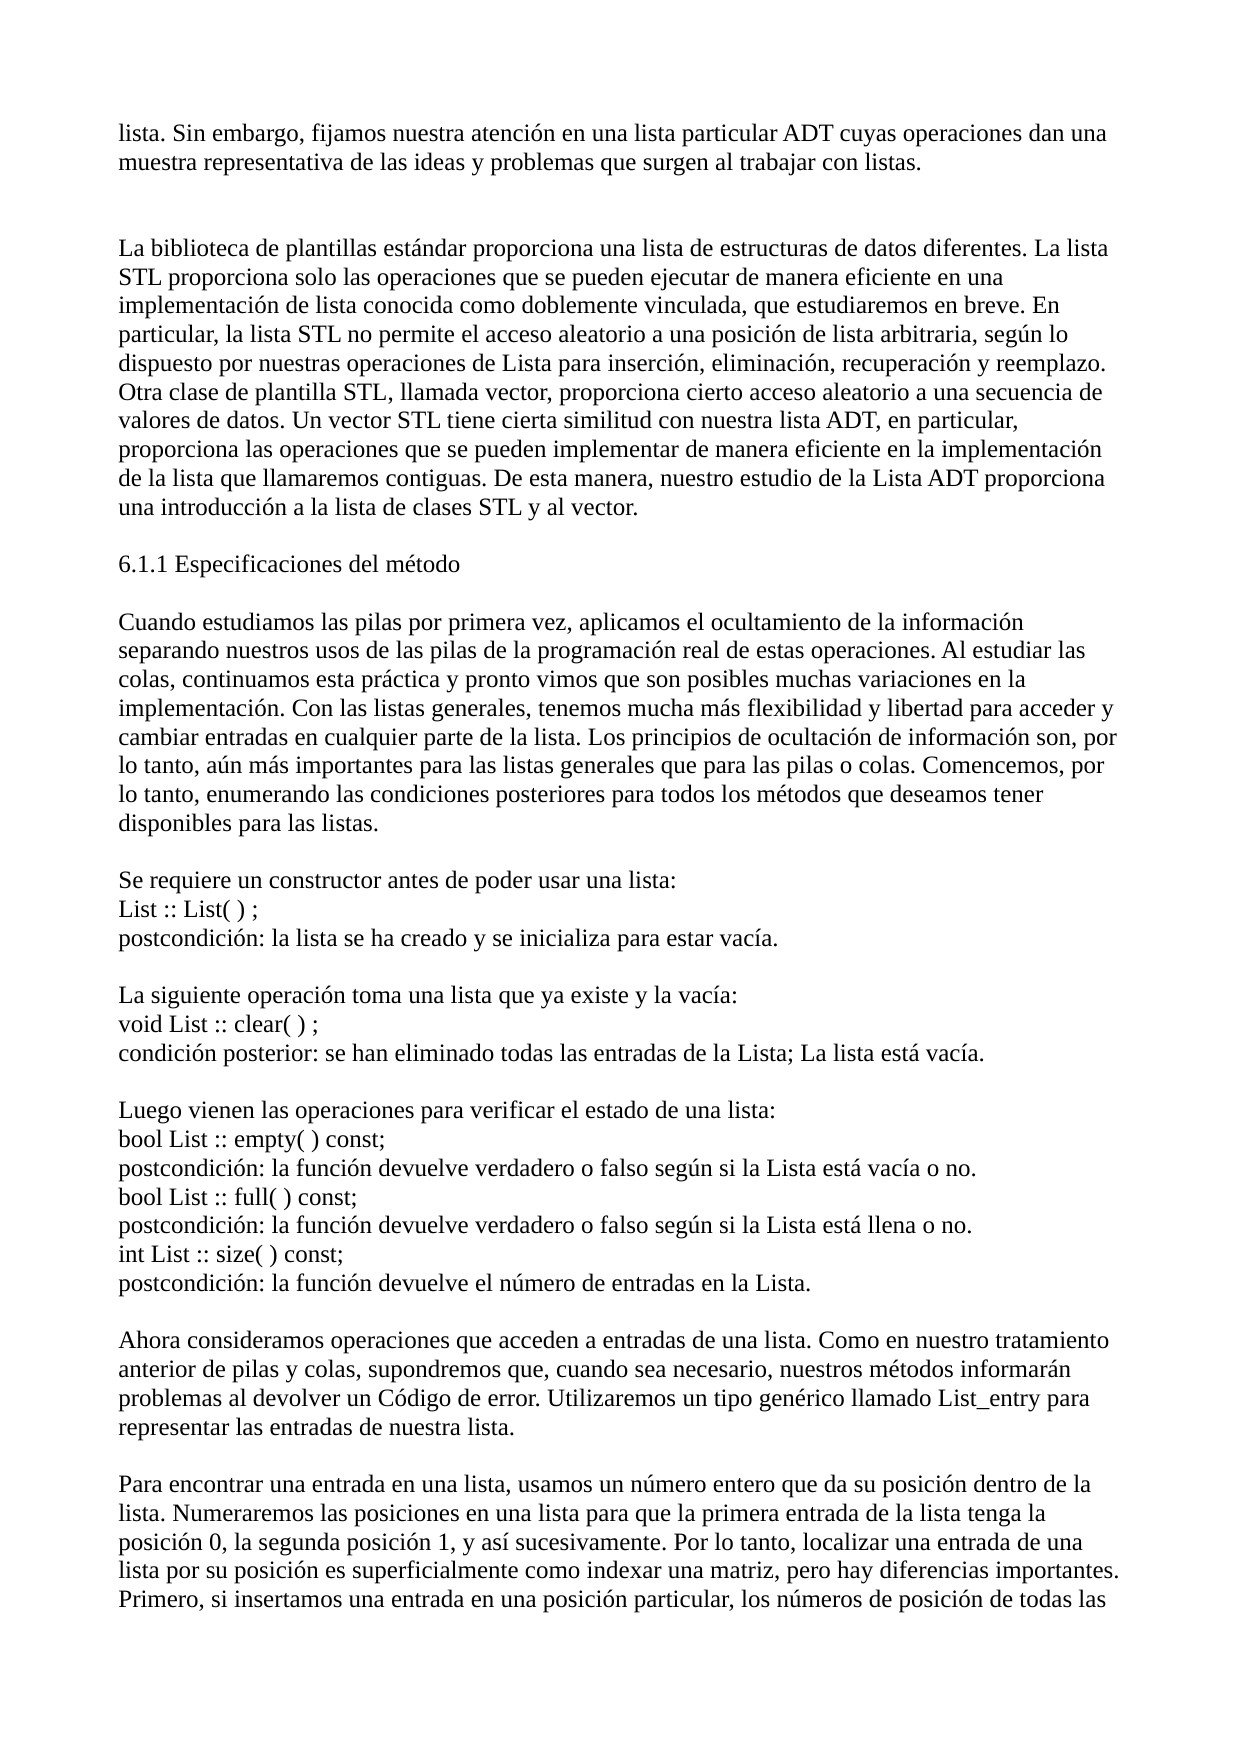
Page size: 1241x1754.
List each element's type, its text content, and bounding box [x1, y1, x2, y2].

text int List :: size( ) const; [118, 1239, 1122, 1268]
text condición posterior: se han eliminado todas las entradas de la Lista; La lista está vacía. [118, 1038, 1122, 1067]
text postcondición: la función devuelve verdadero o falso según si la Lista está vacía o no. [118, 1153, 1122, 1182]
text Ahora consideramos operaciones que acceden a entradas de una lista. Como en nuestro tratamiento anterior de pilas y colas, supondremos que, cuando sea necesario, nuestros métodos informarán problemas al devolver un Código de error. Utilizaremos un tipo genérico llamado List_entry para representar las entradas de nuestra lista. [118, 1326, 1122, 1441]
text void List :: clear( ) ; [118, 1009, 1122, 1038]
text bool List :: full( ) const; [118, 1182, 1122, 1211]
text List :: List( ) ; [118, 894, 1122, 923]
text Luego vienen las operaciones para verificar el estado de una lista: [118, 1096, 1122, 1124]
text Para encontrar una entrada en una lista, usamos un número entero que da su posición dentro de la lista. Numeraremos las posiciones en una lista para que la primera entrada de la lista tenga la posición 0, la segunda posición 1, y así sucesivamente. Por lo tanto, localizar una entrada de una lista por su posición es superficialmente como indexar una matriz, pero hay diferencias importantes. Primero, si insertamos una entrada en una posición particular, los números de posición de todas las [118, 1469, 1122, 1613]
text 6.1.1 Especificaciones del método [118, 549, 1122, 578]
text La siguiente operación toma una lista que ya existe y la vacía: [118, 981, 1122, 1009]
text postcondición: la función devuelve verdadero o falso según si la Lista está llena o no. [118, 1211, 1122, 1239]
text lista. Sin embargo, fijamos nuestra atención en una lista particular ADT cuyas operaciones dan una muestra representativa de las ideas y problemas que surgen al trabajar con listas. [118, 118, 1122, 176]
text La biblioteca de plantillas estándar proporciona una lista de estructuras de datos diferentes. La lista STL proporciona solo las operaciones que se pueden ejecutar de manera eficiente en una implementación de lista conocida como doblemente vinculada, que estudiaremos en breve. En particular, la lista STL no permite el acceso aleatorio a una posición de lista arbitraria, según lo dispuesto por nuestras operaciones de Lista para inserción, eliminación, recuperación y reemplazo. Otra clase de plantilla STL, llamada vector, proporciona cierto acceso aleatorio a una secuencia de valores de datos. Un vector STL tiene cierta similitud con nuestra lista ADT, en particular, proporciona las operaciones que se pueden implementar de manera eficiente en la implementación de la lista que llamaremos contiguas. De esta manera, nuestro estudio de la Lista ADT proporciona una introducción a la lista de clases STL y al vector. [118, 233, 1122, 521]
text postcondición: la función devuelve el número de entradas en la Lista. [118, 1268, 1122, 1297]
text Se requiere un constructor antes de poder usar una lista: [118, 866, 1122, 894]
text Cuando estudiamos las pilas por primera vez, aplicamos el ocultamiento de la información separando nuestros usos de las pilas de la programación real de estas operaciones. Al estudiar las colas, continuamos esta práctica y pronto vimos que son posibles muchas variaciones en la implementación. Con las listas generales, tenemos mucha más flexibilidad y libertad para acceder y cambiar entradas en cualquier parte de la lista. Los principios de ocultación de información son, por lo tanto, aún más importantes para las listas generales que para las pilas o colas. Comencemos, por lo tanto, enumerando las condiciones posteriores para todos los métodos que deseamos tener disponibles para las listas. [118, 607, 1122, 837]
text bool List :: empty( ) const; [118, 1124, 1122, 1153]
text postcondición: la lista se ha creado y se inicializa para estar vacía. [118, 923, 1122, 952]
